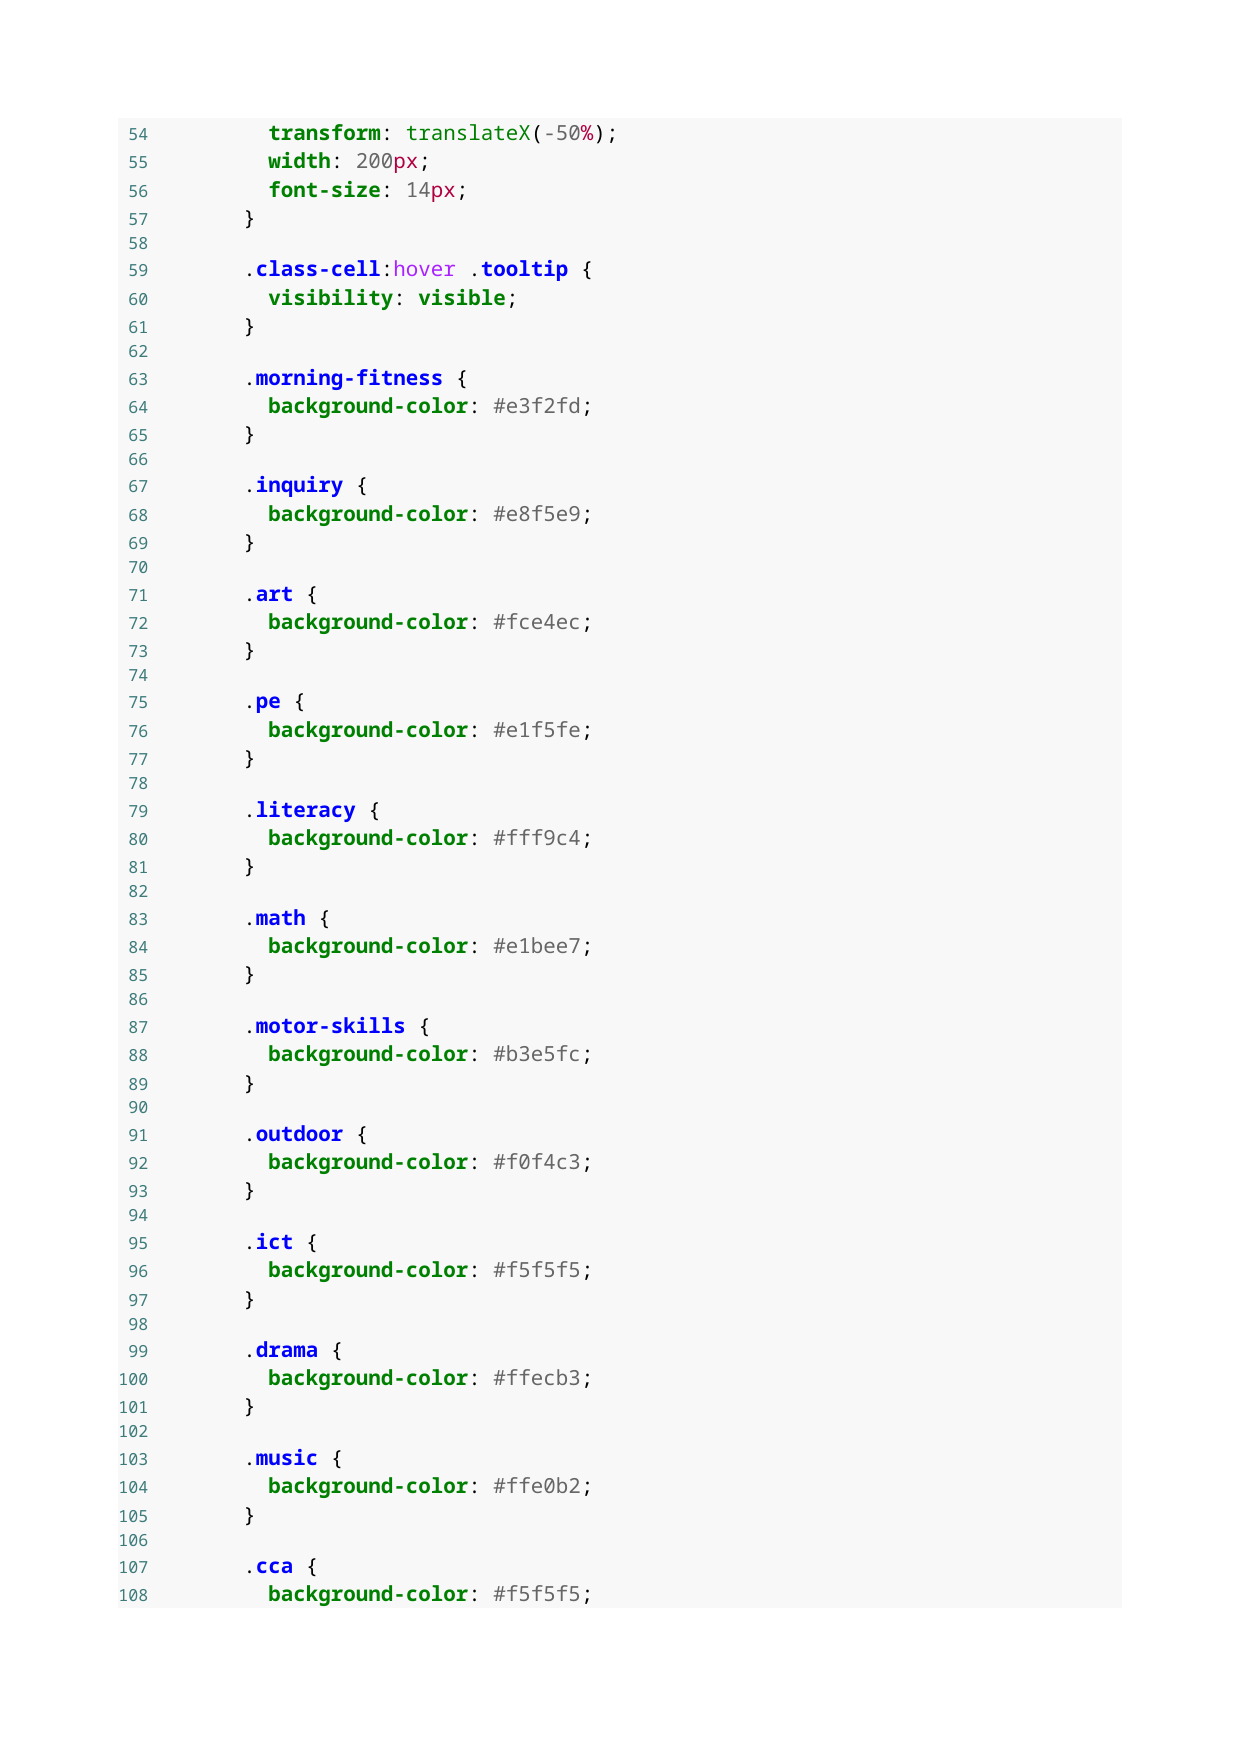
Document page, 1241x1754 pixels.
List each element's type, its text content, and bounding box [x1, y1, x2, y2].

text 70 [118, 556, 1122, 579]
text 103 .music { [118, 1443, 1122, 1471]
text 88 background-color: #b3e5fc; [118, 1039, 1122, 1068]
text 68 background-color: #e8f5e9; [118, 499, 1122, 527]
text 84 background-color: #e1bee7; [118, 931, 1122, 959]
text 90 [118, 1096, 1122, 1119]
text 77 } [118, 743, 1122, 772]
text 74 [118, 664, 1122, 687]
text 81 } [118, 852, 1122, 880]
text 82 [118, 880, 1122, 903]
text 98 [118, 1312, 1122, 1335]
text 76 background-color: #e1f5fe; [118, 715, 1122, 743]
text 72 background-color: #fce4ec; [118, 607, 1122, 636]
text 102 [118, 1420, 1122, 1443]
text 57 } [118, 203, 1122, 232]
text 92 background-color: #f0f4c3; [118, 1147, 1122, 1176]
text 78 [118, 772, 1122, 795]
text 106 [118, 1528, 1122, 1551]
text 66 [118, 448, 1122, 471]
text 55 width: 200px; [118, 147, 1122, 175]
text 65 } [118, 419, 1122, 448]
text 80 background-color: #fff9c4; [118, 823, 1122, 852]
text 96 background-color: #f5f5f5; [118, 1255, 1122, 1284]
text 79 .literacy { [118, 795, 1122, 823]
text 100 background-color: #ffecb3; [118, 1363, 1122, 1392]
text 97 } [118, 1284, 1122, 1312]
text 60 visibility: visible; [118, 283, 1122, 311]
text 105 } [118, 1500, 1122, 1528]
text 104 background-color: #ffe0b2; [118, 1471, 1122, 1500]
text 94 [118, 1204, 1122, 1227]
text 69 } [118, 527, 1122, 556]
text 83 .math { [118, 903, 1122, 931]
text 108 background-color: #f5f5f5; [118, 1579, 1122, 1608]
text 71 .art { [118, 579, 1122, 607]
text 63 .morning-fitness { [118, 363, 1122, 391]
text 62 [118, 340, 1122, 363]
text 61 } [118, 311, 1122, 340]
text 99 .drama { [118, 1335, 1122, 1363]
text 86 [118, 988, 1122, 1011]
text 67 .inquiry { [118, 471, 1122, 499]
text 56 font-size: 14px; [118, 175, 1122, 203]
text 101 } [118, 1392, 1122, 1420]
text 89 } [118, 1068, 1122, 1096]
text 75 .pe { [118, 687, 1122, 715]
text 85 } [118, 959, 1122, 988]
text 95 .ict { [118, 1227, 1122, 1255]
text 54 transform: translateX(-50%); [118, 118, 1122, 147]
text 59 .class-cell:hover .tooltip { [118, 254, 1122, 283]
text 93 } [118, 1176, 1122, 1204]
text 58 [118, 232, 1122, 254]
text 87 .motor-skills { [118, 1011, 1122, 1039]
text 91 .outdoor { [118, 1119, 1122, 1147]
text 107 .cca { [118, 1551, 1122, 1579]
text 73 } [118, 636, 1122, 664]
text 64 background-color: #e3f2fd; [118, 391, 1122, 419]
